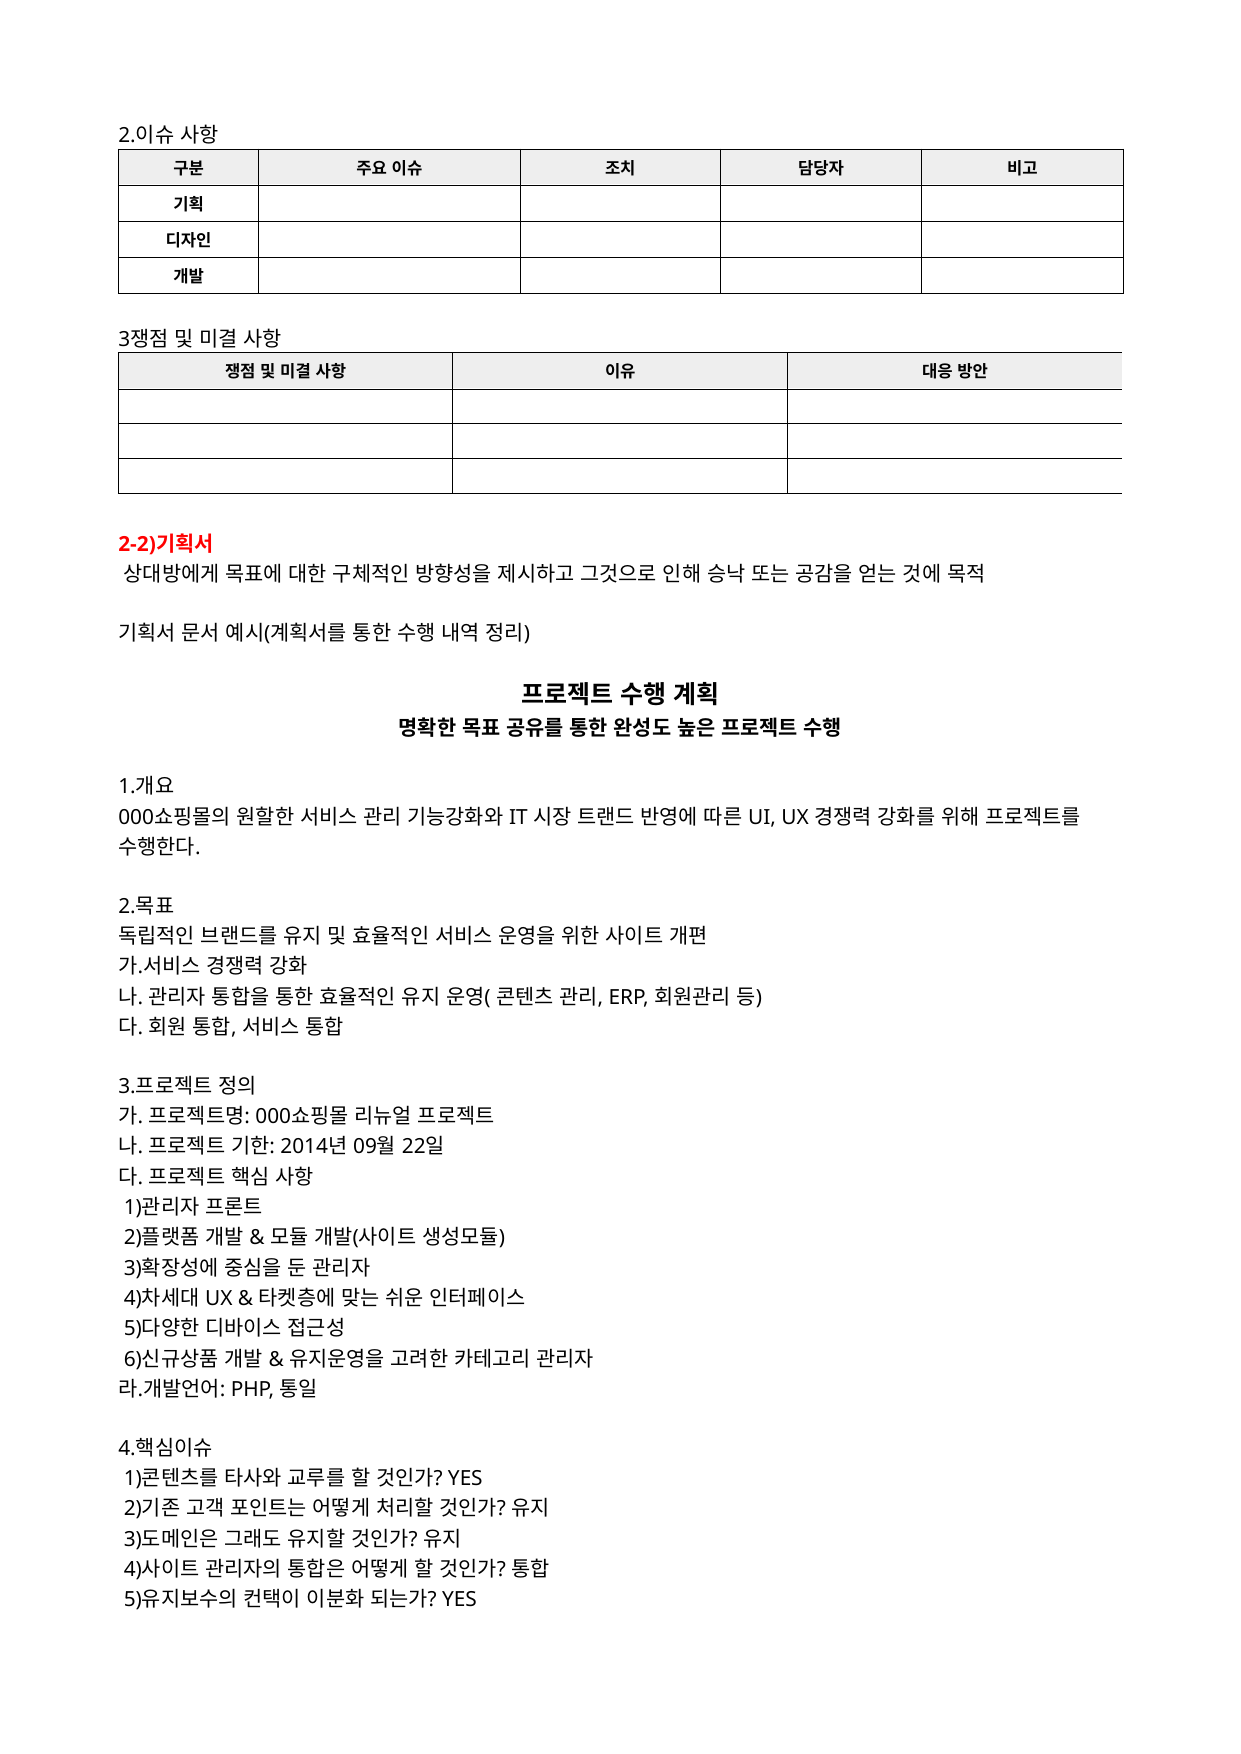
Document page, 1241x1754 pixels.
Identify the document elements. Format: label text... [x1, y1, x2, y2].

text 명확한 목표 공유를 통한 완성도 높은 프로젝트 수행 [118, 711, 1122, 741]
table_cell [788, 424, 1122, 458]
text 1)콘텐츠를 타사와 교루를 할 것인가? YES [118, 1461, 1122, 1492]
text 나. 관리자 통합을 통한 효율적인 유지 운영( 콘텐츠 관리, ERP, 회원관리 등) [118, 980, 1122, 1010]
table_cell [922, 258, 1123, 293]
table_cell 기획 [119, 186, 258, 221]
table_cell [721, 186, 921, 221]
text 5)다양한 디바이스 접근성 [118, 1312, 1122, 1342]
text 나. 프로젝트 기한: 2014년 09월 22일 [118, 1130, 1122, 1160]
text 다. 회원 통합, 서비스 통합 [118, 1010, 1122, 1041]
table_header 구분 [119, 150, 258, 184]
text 000쇼핑몰의 원할한 서비스 관리 기능강화와 IT 시장 트랜드 반영에 따른 UI, UX 경쟁력 강화를 위해 프로젝트를 수행한다. [118, 800, 1122, 861]
table_header 쟁점 및 미결 사항 [119, 353, 452, 388]
table_cell [453, 459, 787, 492]
table_header 담당자 [721, 150, 921, 184]
text 4)사이트 관리자의 통합은 어떻게 할 것인가? 통합 [118, 1552, 1122, 1582]
table_cell [119, 459, 452, 492]
table_cell [721, 222, 921, 257]
table_cell [521, 258, 720, 293]
text 가. 프로젝트명: 000쇼핑몰 리뉴얼 프로젝트 [118, 1099, 1122, 1130]
text 상대방에게 목표에 대한 구체적인 방향성을 제시하고 그것으로 인해 승낙 또는 공감을 얻는 것에 목적 [118, 557, 1122, 588]
text 6)신규상품 개발 & 유지운영을 고려한 카테고리 관리자 [118, 1342, 1122, 1372]
table_cell 개발 [119, 258, 258, 293]
text 2.이슈 사항 [118, 118, 1122, 148]
text 2.목표 [118, 889, 1122, 919]
text 다. 프로젝트 핵심 사항 [118, 1160, 1122, 1190]
table_cell [521, 222, 720, 257]
text 1.개요 [118, 770, 1122, 800]
text 3)도메인은 그래도 유지할 것인가? 유지 [118, 1522, 1122, 1552]
table_header 비고 [922, 150, 1123, 184]
table_cell [453, 390, 787, 423]
text 프로젝트 수행 계획 [118, 675, 1122, 711]
table_header 주요 이슈 [259, 150, 520, 184]
table_cell [721, 258, 921, 293]
text 가.서비스 경쟁력 강화 [118, 950, 1122, 980]
text 2-2)기획서 [118, 527, 1122, 557]
text 4)차세대 UX & 타켓층에 맞는 쉬운 인터페이스 [118, 1281, 1122, 1312]
text 독립적인 브랜드를 유지 및 효율적인 서비스 운영을 위한 사이트 개편 [118, 919, 1122, 950]
table_cell [119, 424, 452, 458]
table_cell [259, 186, 520, 221]
text 3쟁점 및 미결 사항 [118, 322, 1122, 352]
table_cell [453, 424, 787, 458]
text 기획서 문서 예시(계획서를 통한 수행 내역 정리) [118, 616, 1122, 646]
table_cell [922, 186, 1123, 221]
text 1)관리자 프론트 [118, 1190, 1122, 1221]
table_cell [259, 258, 520, 293]
table_cell [788, 459, 1122, 492]
table_header 조치 [521, 150, 720, 184]
table_cell [259, 222, 520, 257]
table_cell [922, 222, 1123, 257]
text 2)플랫폼 개발 & 모듈 개발(사이트 생성모듈) [118, 1221, 1122, 1251]
table_header 이유 [453, 353, 787, 388]
table_cell 디자인 [119, 222, 258, 257]
text 3.프로젝트 정의 [118, 1069, 1122, 1099]
text 5)유지보수의 컨택이 이분화 되는가? YES [118, 1582, 1122, 1613]
text 4.핵심이슈 [118, 1431, 1122, 1461]
table_cell [119, 390, 452, 423]
table_cell [788, 390, 1122, 423]
table_header 대응 방안 [788, 353, 1122, 388]
text 2)기존 고객 포인트는 어떻게 처리할 것인가? 유지 [118, 1492, 1122, 1522]
text 라.개발언어: PHP, 통일 [118, 1372, 1122, 1402]
table_cell [521, 186, 720, 221]
text 3)확장성에 중심을 둔 관리자 [118, 1251, 1122, 1281]
